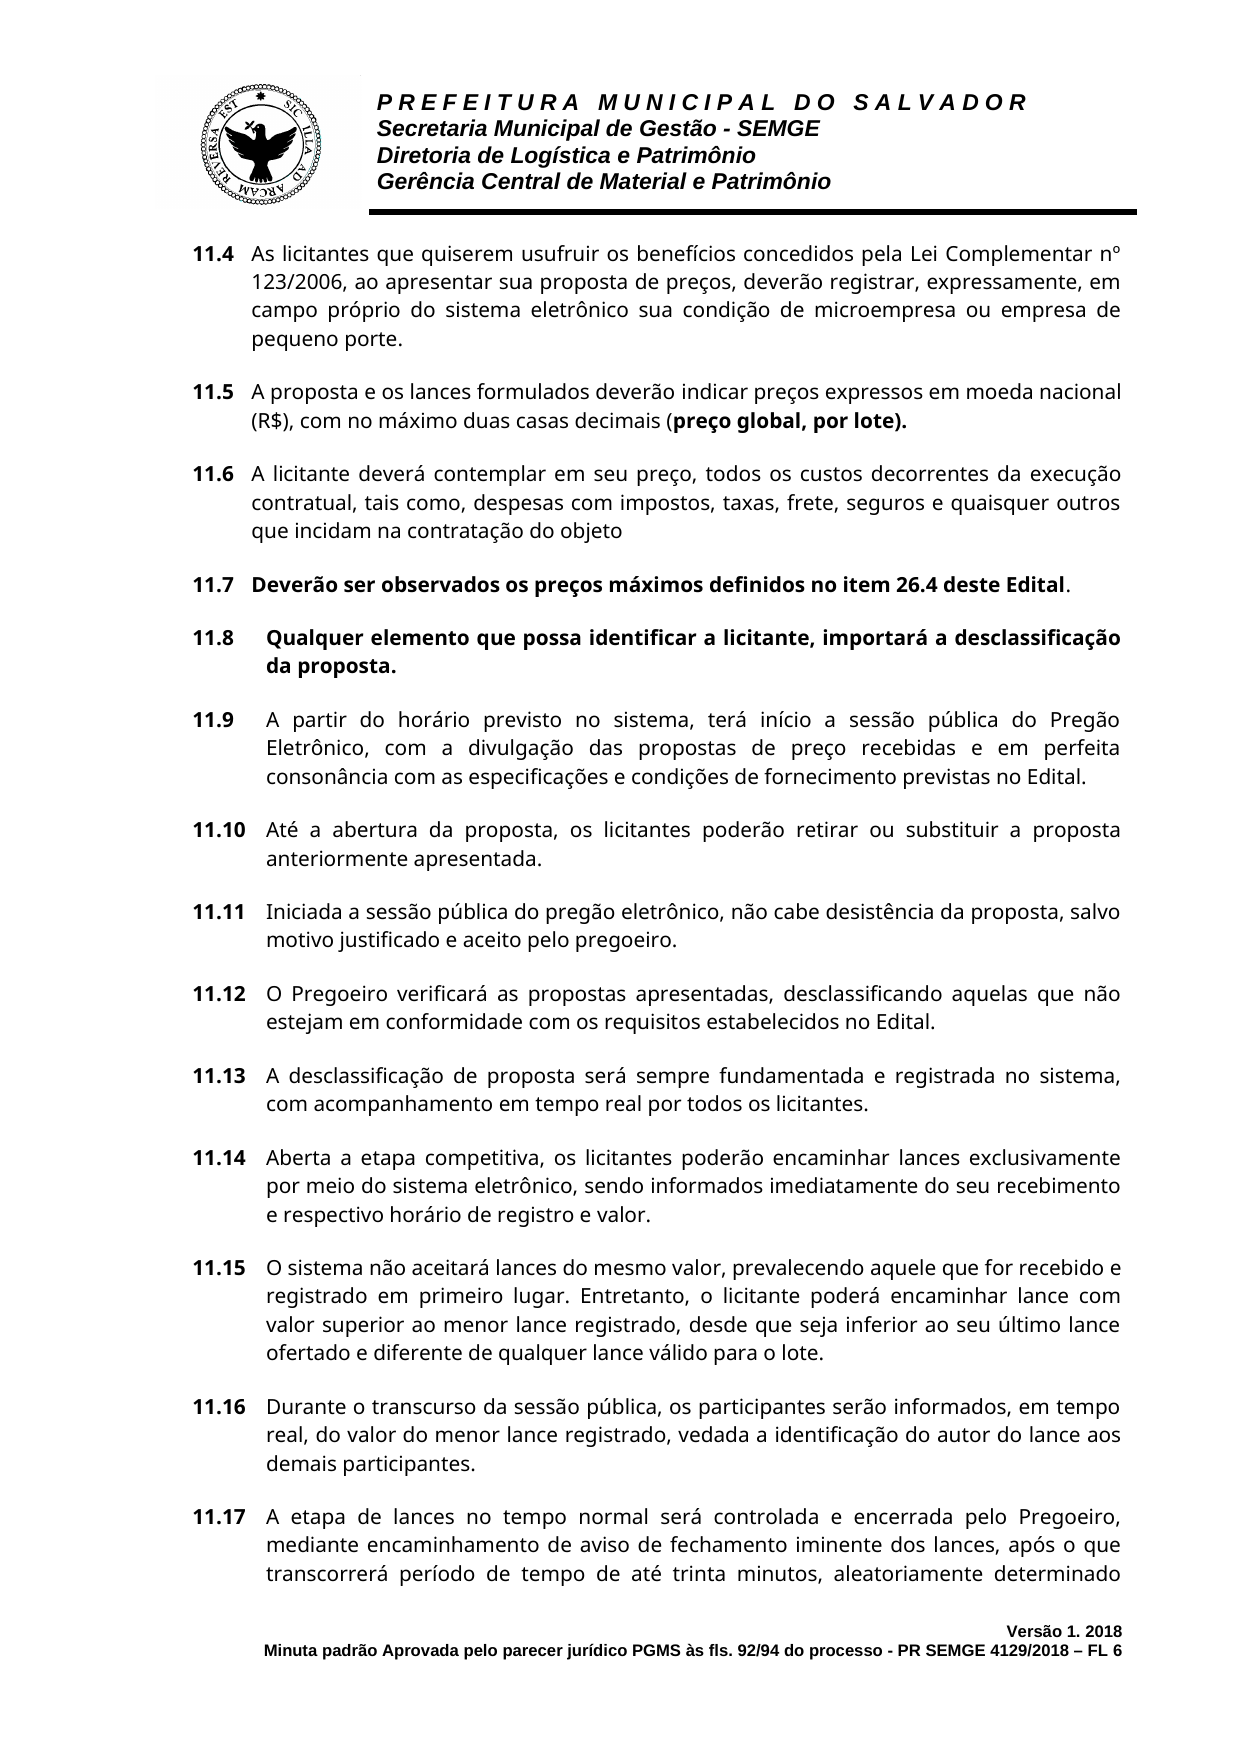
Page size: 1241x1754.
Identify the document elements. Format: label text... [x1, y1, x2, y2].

list A desclassificação de proposta será sempre fundamentada e registrada no sistema, com acompanhamento em tempo real por todos os licitantes. [192, 1061, 1122, 1118]
list Durante o transcurso da sessão pública, os participantes serão informados, em tempo real, do valor do menor lance registrado, vedada a identificação do autor do lance aos demais participantes. [192, 1392, 1122, 1477]
list A proposta e os lances formulados deverão indicar preços expressos em moeda nacional (R$), com no máximo duas casas decimais (preço global, por lote). [192, 377, 1122, 434]
picture [155, 75, 362, 209]
list O sistema não aceitará lances do mesmo valor, prevalecendo aquele que for recebido e registrado em primeiro lugar. Entretanto, o licitante poderá encaminhar lance com valor superior ao menor lance registrado, desde que seja inferior ao seu último lance ofertado e diferente de qualquer lance válido para o lote. [192, 1253, 1122, 1367]
list Deverão ser observados os preços máximos definidos no item 26.4 deste Edital. [192, 570, 1122, 598]
list Qualquer elemento que possa identificar a licitante, importará a desclassificação da proposta. [192, 623, 1122, 680]
list O Pregoeiro verificará as propostas apresentadas, desclassificando aquelas que não estejam em conformidade com os requisitos estabelecidos no Edital. [192, 979, 1122, 1036]
list A partir do horário previsto no sistema, terá início a sessão pública do Pregão Eletrônico, com a divulgação das propostas de preço recebidas e em perfeita consonância com as especificações e condições de fornecimento previstas no Edital. [192, 705, 1122, 790]
list Aberta a etapa competitiva, os licitantes poderão encaminhar lances exclusivamente por meio do sistema eletrônico, sendo informados imediatamente do seu recebimento e respectivo horário de registro e valor. [192, 1143, 1122, 1228]
list Iniciada a sessão pública do pregão eletrônico, não cabe desistência da proposta, salvo motivo justificado e aceito pelo pregoeiro. [192, 897, 1122, 954]
list A etapa de lances no tempo normal será controlada e encerrada pelo Pregoeiro, mediante encaminhamento de aviso de fechamento iminente dos lances, após o que transcorrerá período de tempo de até trinta minutos, aleatoriamente determinado [192, 1502, 1122, 1587]
list Até a abertura da proposta, os licitantes poderão retirar ou substituir a proposta anteriormente apresentada. [192, 815, 1122, 872]
list A licitante deverá contemplar em seu preço, todos os custos decorrentes da execução contratual, tais como, despesas com impostos, taxas, frete, seguros e quaisquer outros que incidam na contratação do objeto [192, 459, 1122, 545]
list As licitantes que quiserem usufruir os benefícios concedidos pela Lei Complementar nº 123/2006, ao apresentar sua proposta de preços, deverão registrar, expressamente, em campo próprio do sistema eletrônico sua condição de microempresa ou empresa de pequeno porte. [192, 239, 1122, 352]
